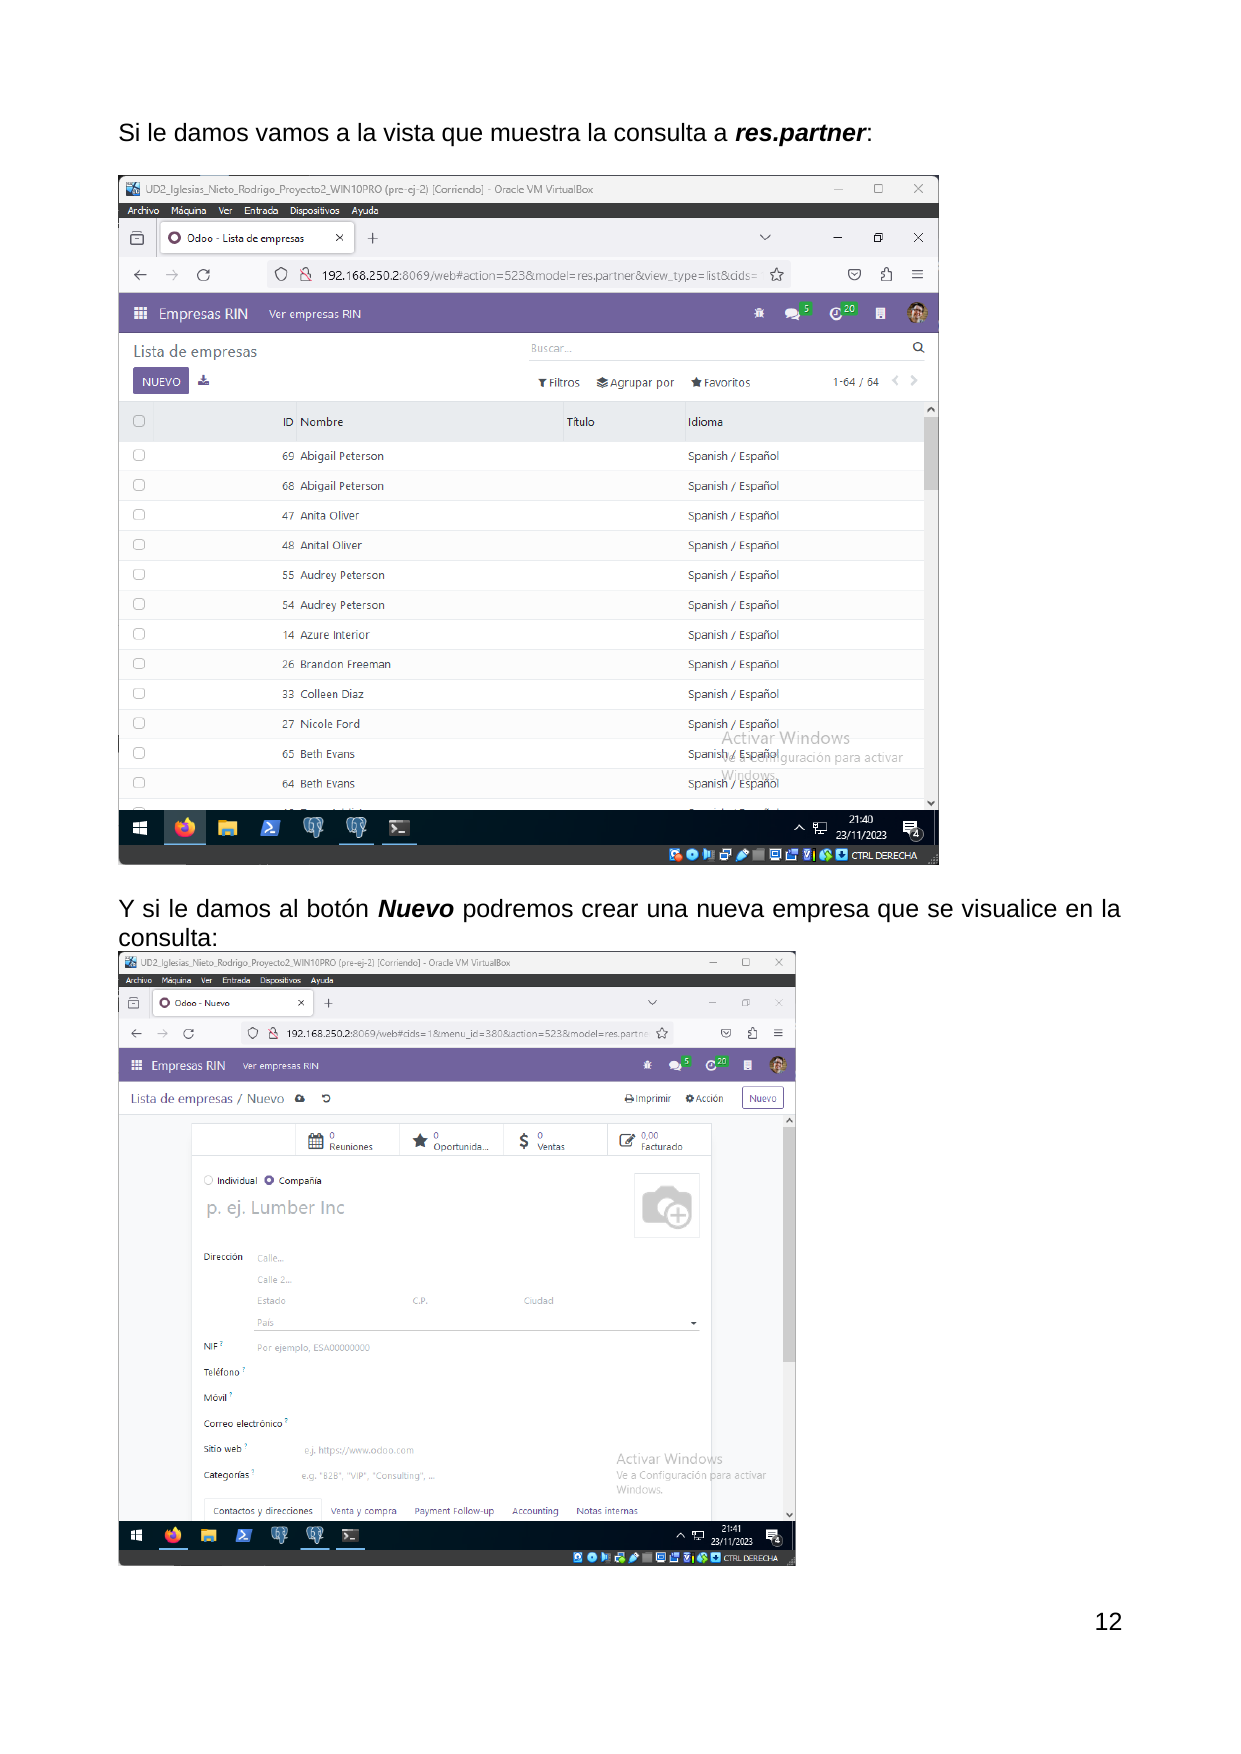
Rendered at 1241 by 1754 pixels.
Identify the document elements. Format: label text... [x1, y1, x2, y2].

picture [118, 175, 939, 865]
picture [118, 951, 796, 1566]
text Y si le damos al botón Nuevo podremos crear una nueva empresa que se visualice en la consulta: [118, 894, 1122, 951]
text Si le damos vamos a la vista que muestra la consulta a res.partner: [118, 118, 1122, 147]
